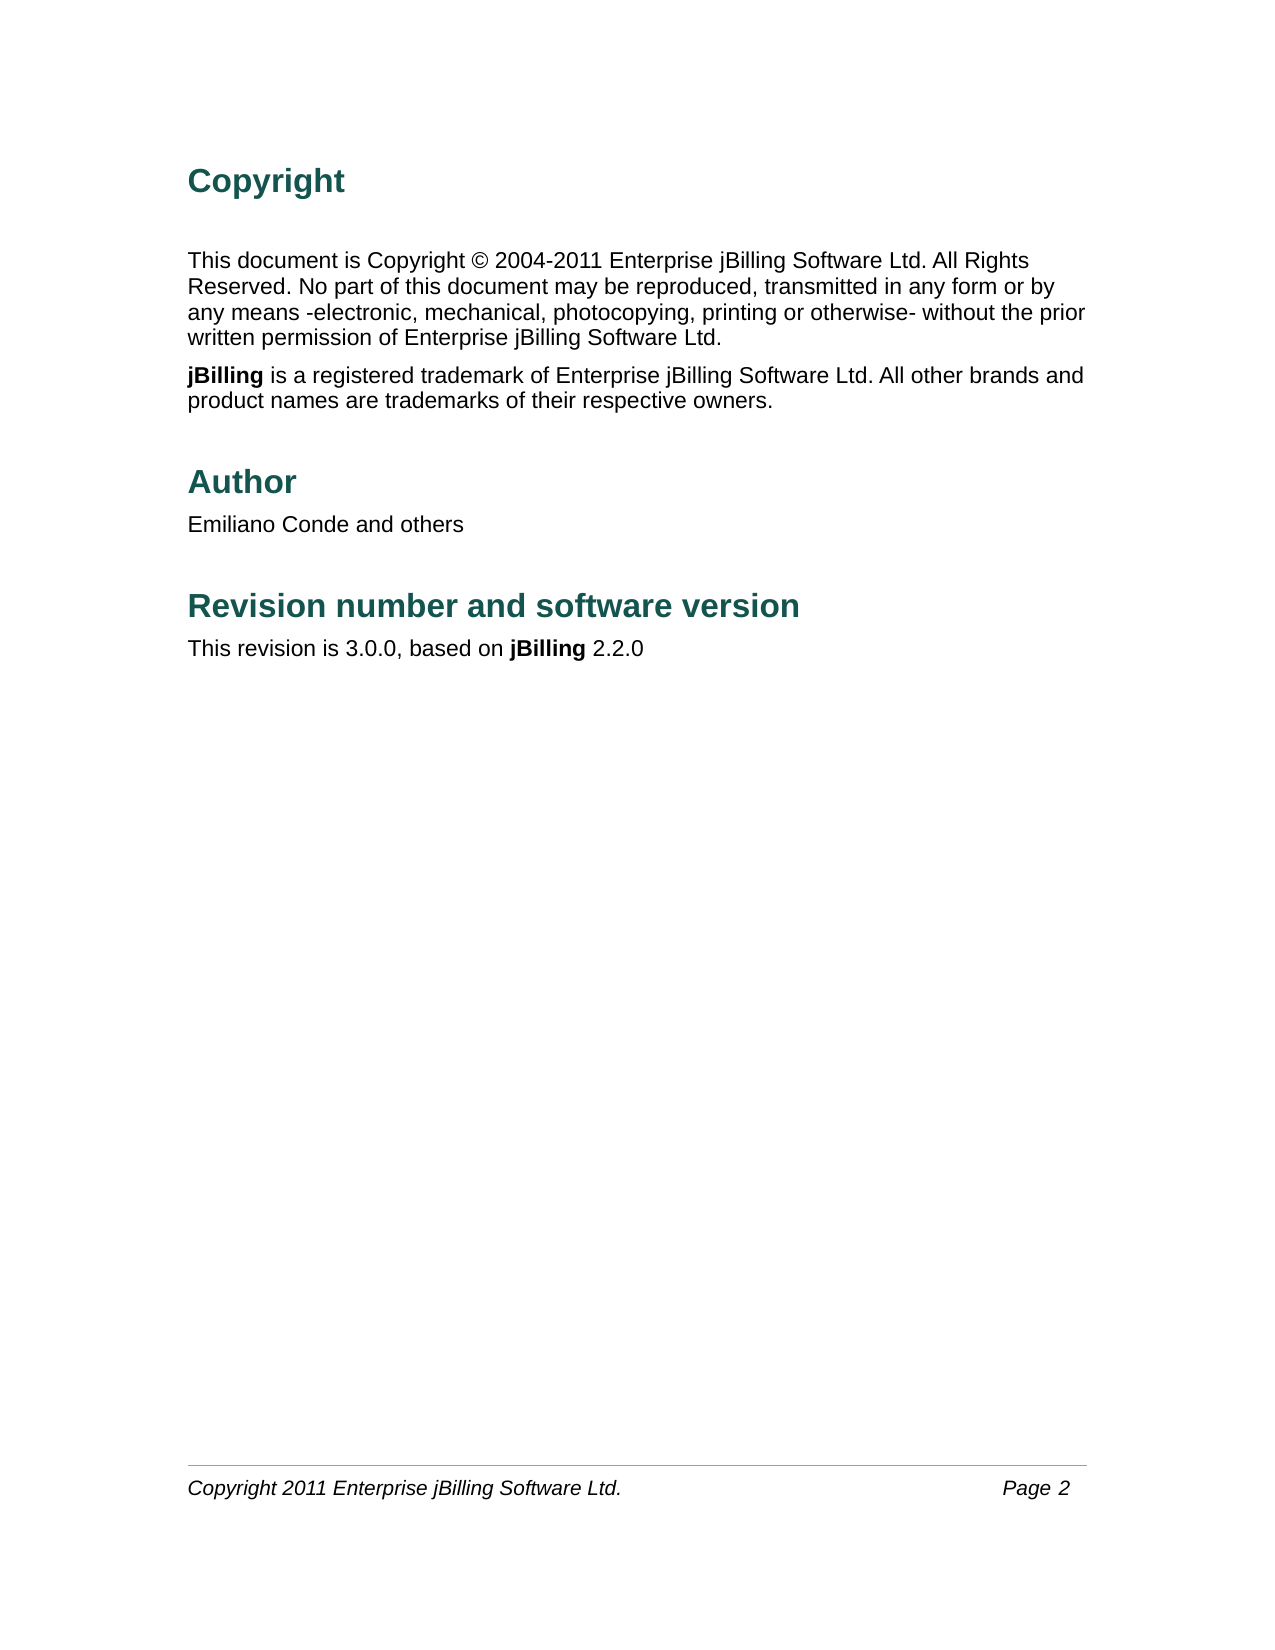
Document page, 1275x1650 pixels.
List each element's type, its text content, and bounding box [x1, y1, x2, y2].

text Emiliano Conde and others [187, 512, 1087, 538]
text Revision number and software version [187, 587, 1087, 624]
text jBilling is a registered trademark of Enterprise jBilling Software Ltd. All other brands and product names are trademarks of their respective owners. [187, 362, 1087, 414]
text This revision is 3.0.0, based on jBilling 2.2.0 [187, 636, 1087, 661]
text This document is Copyright © 2004-2011 Enterprise jBilling Software Ltd. All Rights Reserved. No part of this document may be reproduced, transmitted in any form or by any means -electronic, mechanical, photocopying, printing or otherwise- without the prior written permission of Enterprise jBilling Software Ltd. [187, 248, 1087, 351]
text Author [187, 463, 1087, 500]
text Copyright [187, 162, 1087, 199]
